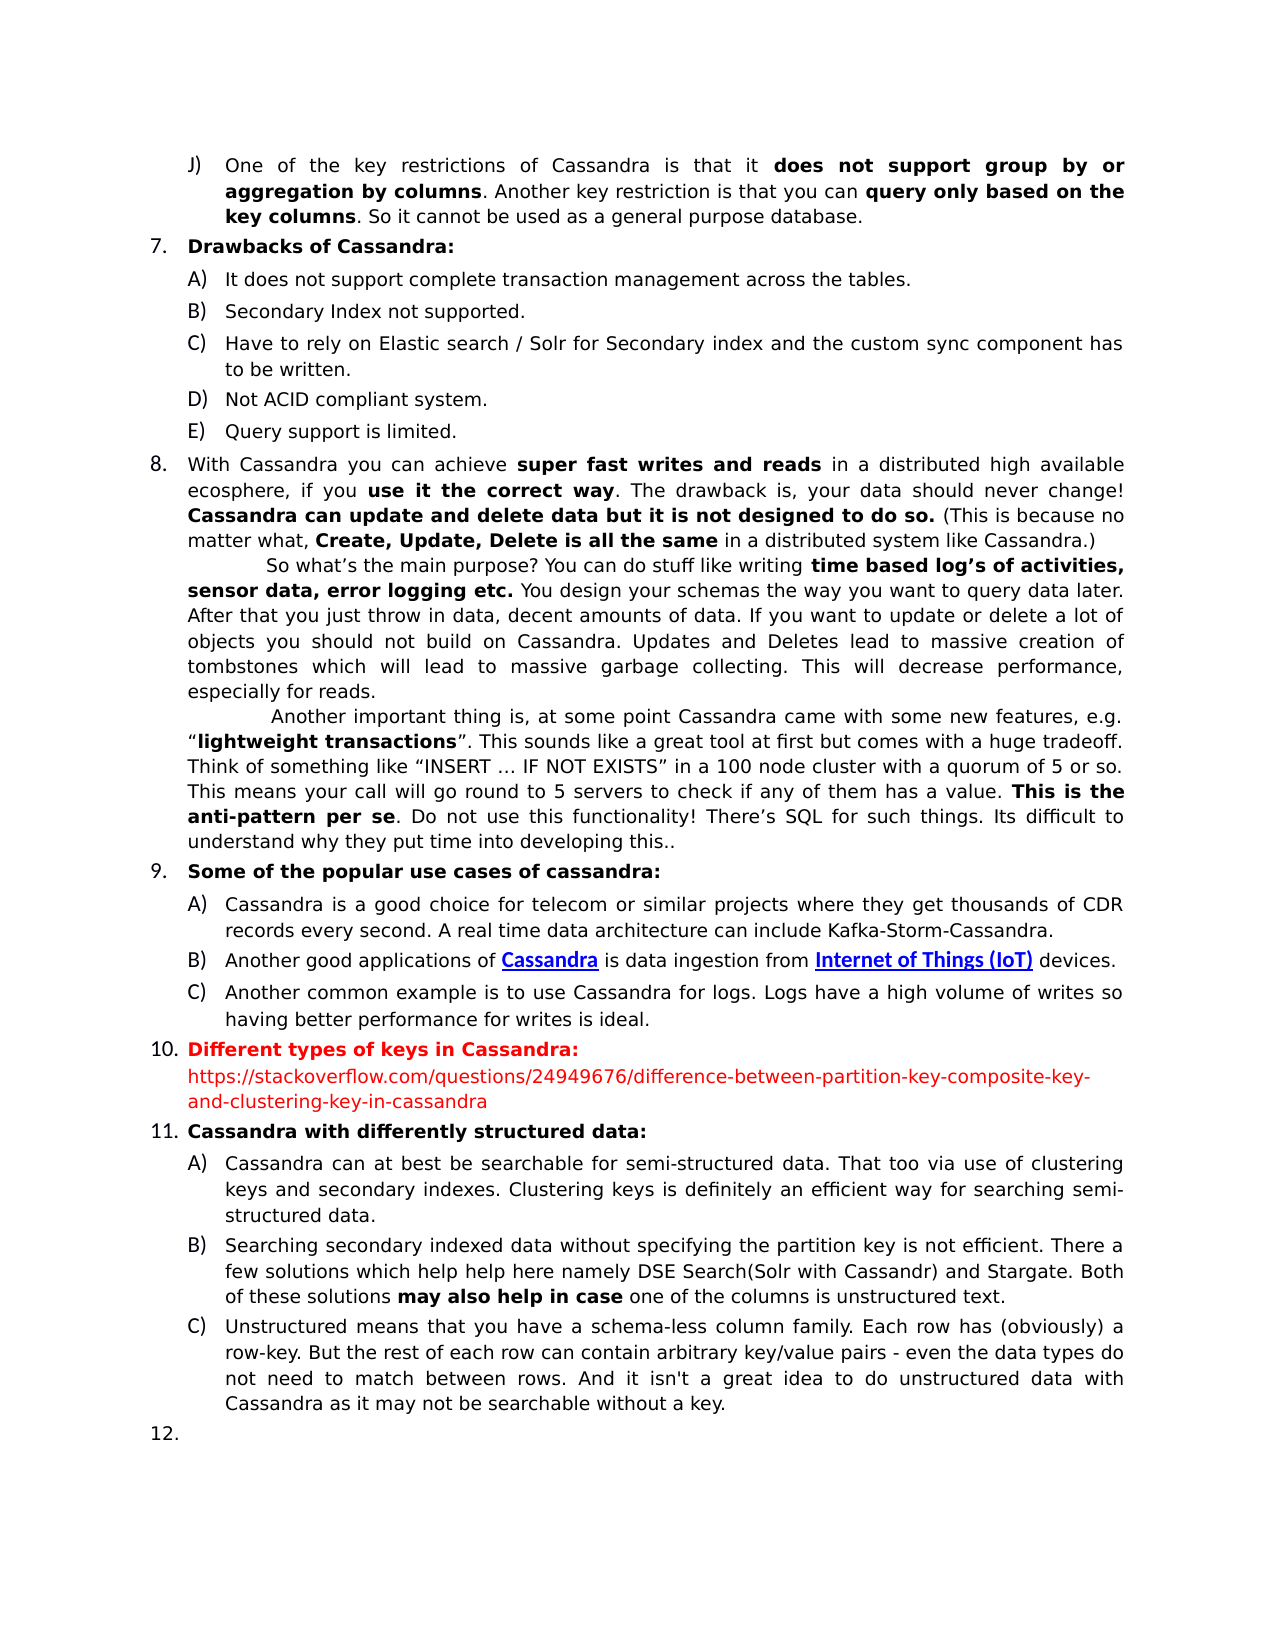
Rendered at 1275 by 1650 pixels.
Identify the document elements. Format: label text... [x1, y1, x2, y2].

list Secondary Index not supported. [187, 296, 1125, 324]
list Have to rely on Elastic search / Solr for Secondary index and the custom sync component has to be written. [187, 328, 1125, 381]
list So what’s the main purpose? You can do stuff like writing time based log’s of activities, sensor data, error logging etc. You design your schemas the way you want to query data later. After that you just throw in data, decent amounts of data. If you want to update or delete a lot of objects you should not build on Cassandra. Updates and Deletes lead to massive creation of tombstones which will lead to massive garbage collecting. This will decrease performance, especially for reads. [150, 555, 1125, 703]
list https://stackoverflow.com/questions/24949676/difference-between-partition-key-composite-key-and-clustering-key-in-cassandra [150, 1066, 1125, 1113]
list Another common example is to use Cassandra for logs. Logs have a high volume of writes so having better performance for writes is ideal. [187, 977, 1125, 1030]
list Another good applications of Cassandra is data ingestion from Internet of Things (IoT) devices. [187, 945, 1125, 973]
list Cassandra can at best be searchable for semi-structured data. That too via use of clustering keys and secondary indexes. Clustering keys is definitely an efficient way for searching semi-structured data. [187, 1148, 1125, 1226]
list It does not support complete transaction management across the tables. [187, 264, 1125, 292]
list Unstructured means that you have a schema-less column family. Each row has (obviously) a row-key. But the rest of each row can contain arbitrary key/value pairs - even the data types do not need to match between rows. And it isn't a great idea to do unstructured data with Cassandra as it may not be searchable without a key. [187, 1311, 1125, 1414]
list Some of the popular use cases of cassandra: [150, 857, 1125, 884]
list Cassandra with differently structured data: [150, 1116, 1125, 1144]
list Query support is limited. [187, 417, 1125, 444]
list Different types of keys in Cassandra: [150, 1034, 1125, 1062]
list Another important thing is, at some point Cassandra came with some new features, e.g. “lightweight transactions”. This sounds like a great tool at first but comes with a huge tradeoff. Think of something like “INSERT … IF NOT EXISTS” in a 100 node cluster with a quorum of 5 or so. This means your call will go round to 5 servers to check if any of them has a value. This is the anti-pattern per se. Do not use this functionality! There’s SQL for such things. Its difficult to understand why they put time into developing this.. [150, 706, 1125, 853]
list Cassandra is a good choice for telecom or similar projects where they get thousands of CDR records every second. A real time data architecture can include Kafka-Storm-Cassandra. [187, 889, 1125, 942]
list Not ACID compliant system. [187, 384, 1125, 412]
list One of the key restrictions of Cassandra is that it does not support group by or aggregation by columns. Another key restriction is that you can query only based on the key columns. So it cannot be used as a general purpose database. [187, 150, 1125, 228]
list Drawbacks of Cassandra: [150, 231, 1125, 259]
list With Cassandra you can achieve super fast writes and reads in a distributed high available ecosphere, if you use it the correct way. The drawback is, your data should never change! Cassandra can update and delete data but it is not designed to do so. (This is because no matter what, Create, Update, Delete is all the same in a distributed system like Cassandra.) [150, 449, 1125, 552]
list Searching secondary indexed data without specifying the partition key is not efficient. There a few solutions which help help here namely DSE Search(Solr with Cassandr) and Stargate. Both of these solutions may also help in case one of the columns is unstructured text. [187, 1230, 1125, 1308]
